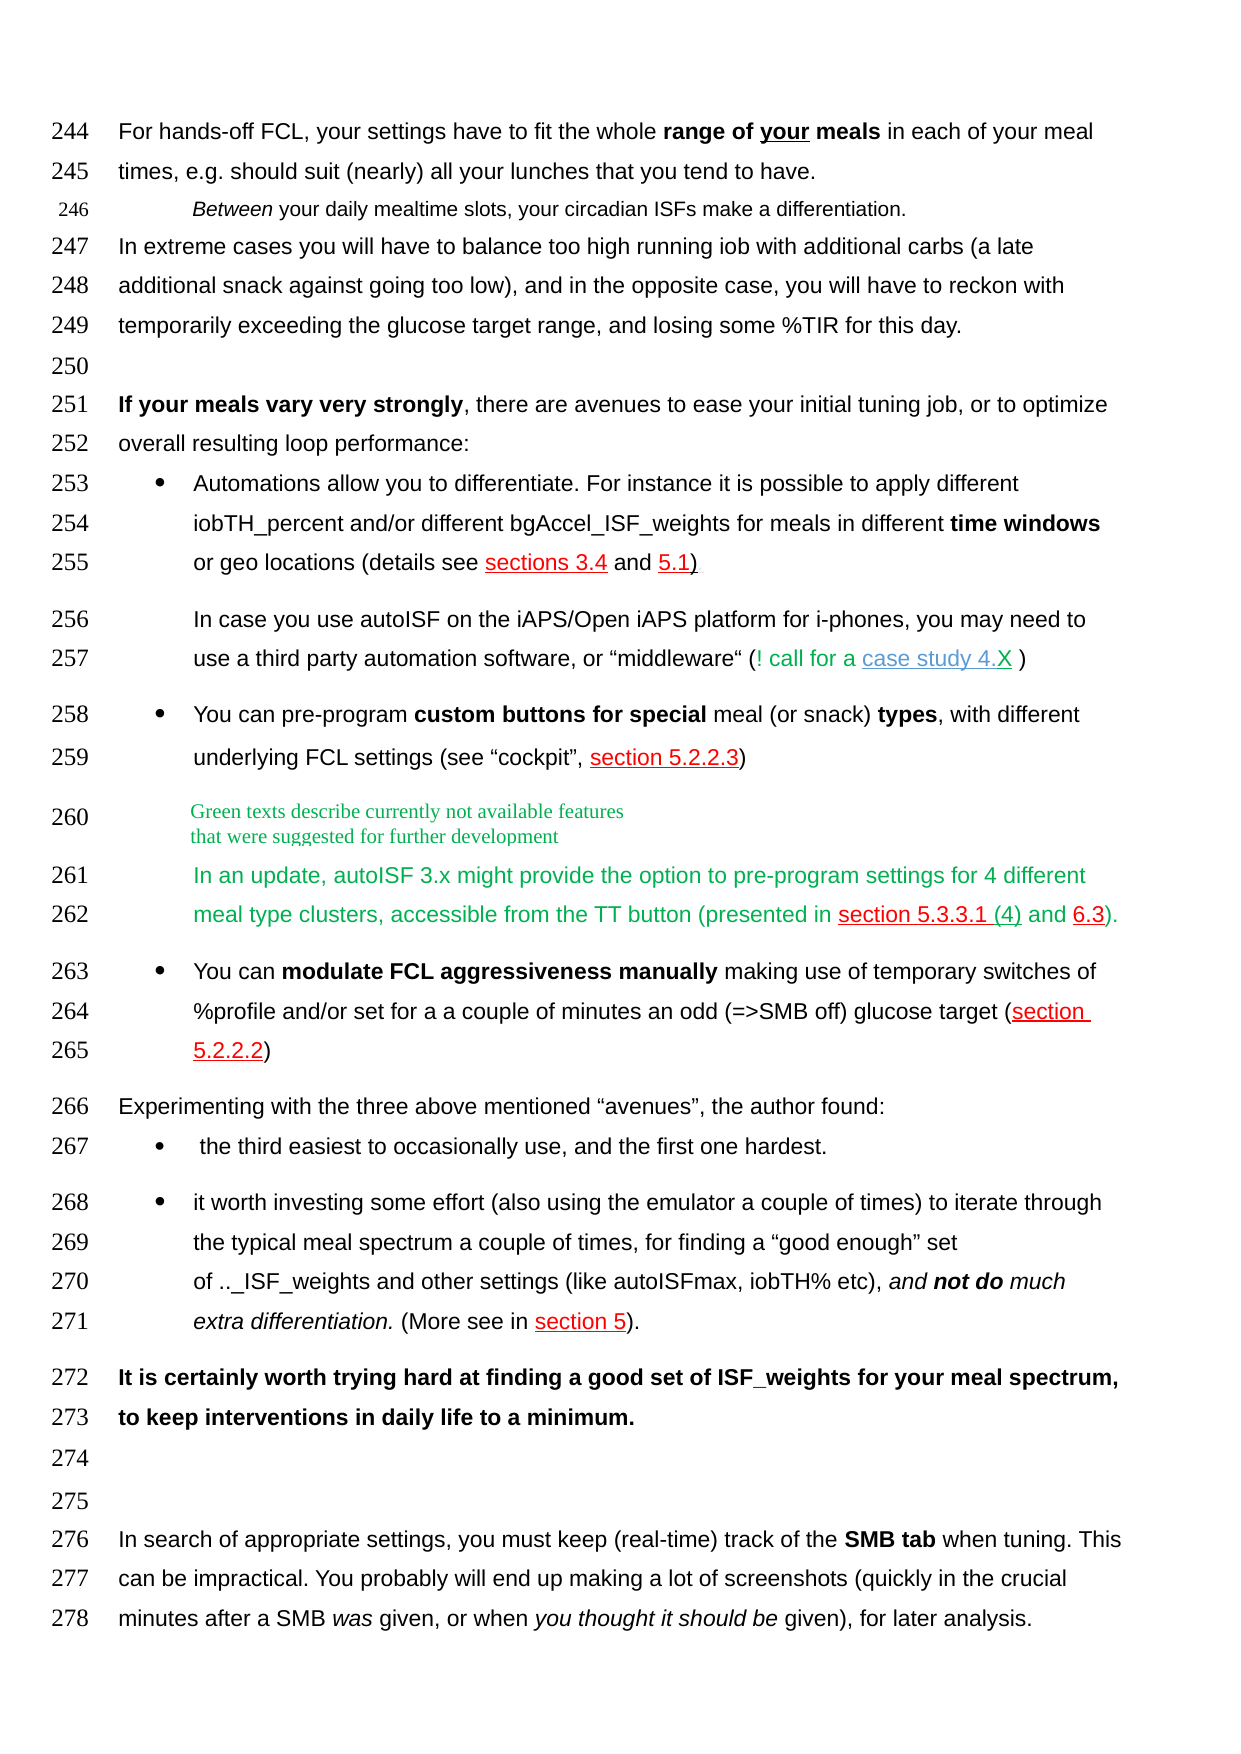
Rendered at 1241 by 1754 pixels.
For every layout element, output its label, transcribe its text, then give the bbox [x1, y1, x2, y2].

text It is certainly worth trying hard at finding a good set of ISF_weights for your meal spectrum, to keep interventions in daily life to a minimum. [118, 1364, 1122, 1430]
text If your meals vary very strongly, there are avenues to ease your initial tuning job, or to optimize overall resulting loop performance: [118, 391, 1122, 457]
list [175, 792, 643, 853]
list it worth investing some effort (also using the emulator a couple of times) to iterate through the typical meal spectrum a couple of times, for finding a “good enough” set of .._ISF_weights and other settings (like autoISFmax, iobTH% etc), and not do much extra differentiation. (More see in section 5). [156, 1189, 1122, 1334]
list Automations allow you to differentiate. For instance it is possible to apply different iobTH_percent and/or different bgAccel_ISF_weights for meals in different time windows or geo locations (details see sections 3.4 and 5.1). [156, 470, 1122, 576]
text For hands-off FCL, your settings have to fit the whole range of your meals in each of your meal times, e.g. should suit (nearly) all your lunches that you tend to have. [118, 118, 1122, 184]
text In search of appropriate settings, you must keep (real-time) track of the SMB tab when tuning. This can be impractical. You probably will end up making a lot of screenshots (quickly in the crucial minutes after a SMB was given, or when you thought it should be given), for later analysis. [118, 1526, 1122, 1631]
text In extreme cases you will have to balance too high running iob with additional carbs (a late additional snack against going too low), and in the opposite case, you will have to reckon with temporarily exceeding the glucose target range, and losing some %TIR for this day. [118, 233, 1122, 338]
text Between your daily mealtime slots, your circadian ISFs make a differentiation. [192, 197, 1122, 221]
list You can pre-program custom buttons for special meal (or snack) types, with different underlying FCL settings (see “cockpit”, section 5.2.2.3) [156, 701, 1122, 771]
text Experimenting with the three above mentioned “avenues”, the author found: [118, 1093, 1122, 1119]
list You can modulate FCL aggressiveness manually making use of temporary switches of %profile and/or set for a a couple of minutes an odd (=>SMB off) glucose target (section 5.2.2.2) [156, 958, 1122, 1063]
list In an update, autoISF 3.x might provide the option to pre-program settings for 4 different meal type clusters, accessible from the TT button (presented in section 5.3.3.1 (4) and 6.3). [193, 862, 1122, 928]
list the third easiest to occasionally use, and the first one hardest. [156, 1133, 1122, 1159]
list Green texts describe currently not available features that were suggested for further development [190, 799, 628, 846]
list In case you use autoISF on the iAPS/Open iAPS platform for i-phones, you may need to use a third party automation software, or “middleware“ (! call for a case study 4.X ) [193, 606, 1122, 671]
